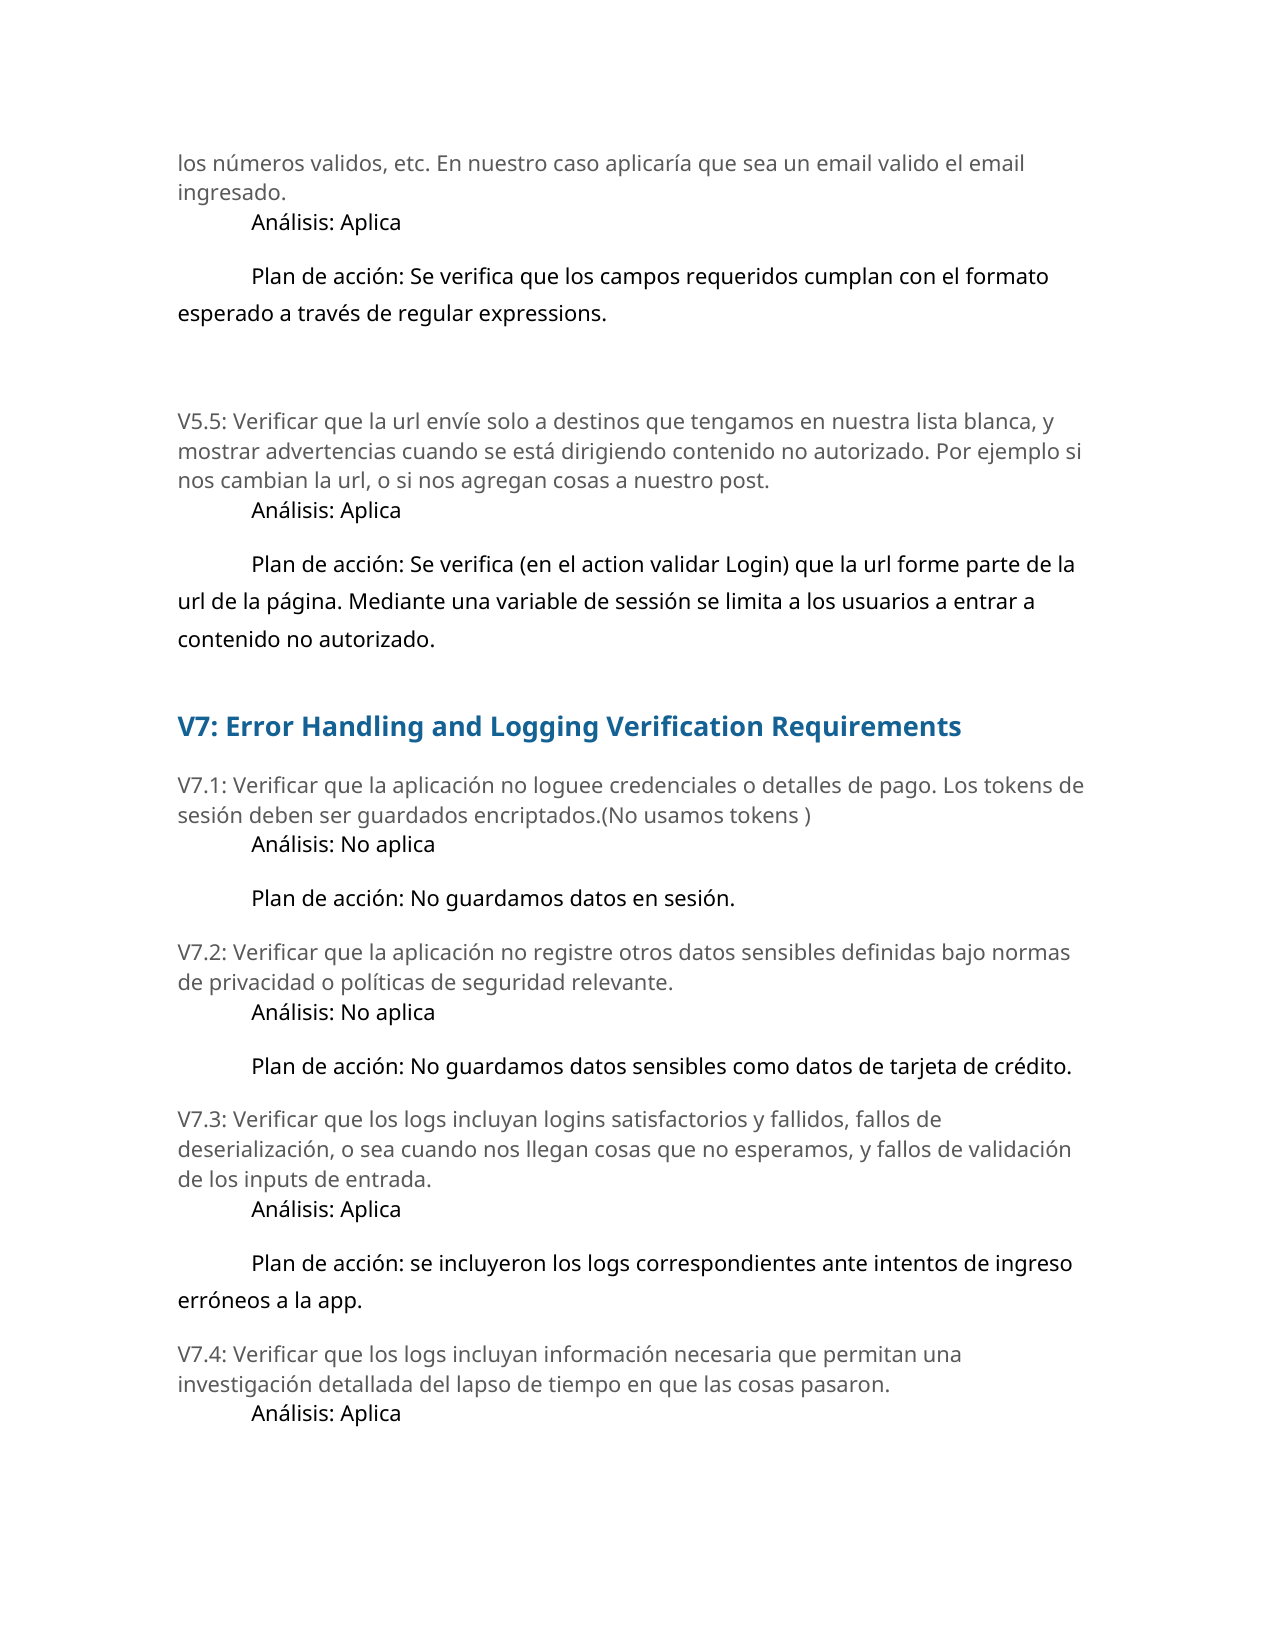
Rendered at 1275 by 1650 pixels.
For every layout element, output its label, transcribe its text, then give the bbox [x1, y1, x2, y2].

text V7.4: Verificar que los logs incluyan información necesaria que permitan una investigación detallada del lapso de tiempo en que las cosas pasaron. [177, 1339, 1098, 1398]
list Plan de acción: Se verifica que los campos requeridos cumplan con el formato esperado a través de regular expressions. [177, 261, 1098, 328]
list Plan de acción: Se verifica (en el action validar Login) que la url forme parte de la url de la página. Mediante una variable de sessión se limita a los usuarios a entrar a contenido no autorizado. [177, 549, 1098, 653]
list Análisis: Aplica [177, 1194, 1098, 1224]
text V7: Error Handling and Logging Verification Requirements [177, 707, 1098, 744]
list Plan de acción: se incluyeron los logs correspondientes ante intentos de ingreso erróneos a la app. [177, 1248, 1098, 1315]
text V7.2: Verificar que la aplicación no registre otros datos sensibles definidas bajo normas de privacidad o políticas de seguridad relevante. [177, 937, 1098, 997]
text V7.3: Verificar que los logs incluyan logins satisfactorios y fallidos, fallos de deserialización, o sea cuando nos llegan cosas que no esperamos, y fallos de validación de los inputs de entrada. [177, 1104, 1098, 1194]
list Análisis: Aplica [177, 207, 1098, 237]
text los números validos, etc. En nuestro caso aplicaría que sea un email valido el email ingresado. [177, 148, 1098, 207]
list Plan de acción: No guardamos datos sensibles como datos de tarjeta de crédito. [177, 1051, 1098, 1080]
list Análisis: Aplica [177, 495, 1098, 525]
list Plan de acción: No guardamos datos en sesión. [177, 883, 1098, 913]
list Análisis: Aplica [177, 1398, 1098, 1428]
text V5.5: Verificar que la url envíe solo a destinos que tengamos en nuestra lista blanca, y mostrar advertencias cuando se está dirigiendo contenido no autorizado. Por ejemplo si nos cambian la url, o si nos agregan cosas a nuestro post. [177, 406, 1098, 495]
list Análisis: No aplica [177, 997, 1098, 1027]
text V7.1: Verificar que la aplicación no loguee credenciales o detalles de pago. Los tokens de sesión deben ser guardados encriptados.(No usamos tokens ) [177, 770, 1098, 829]
list Análisis: No aplica [177, 829, 1098, 859]
